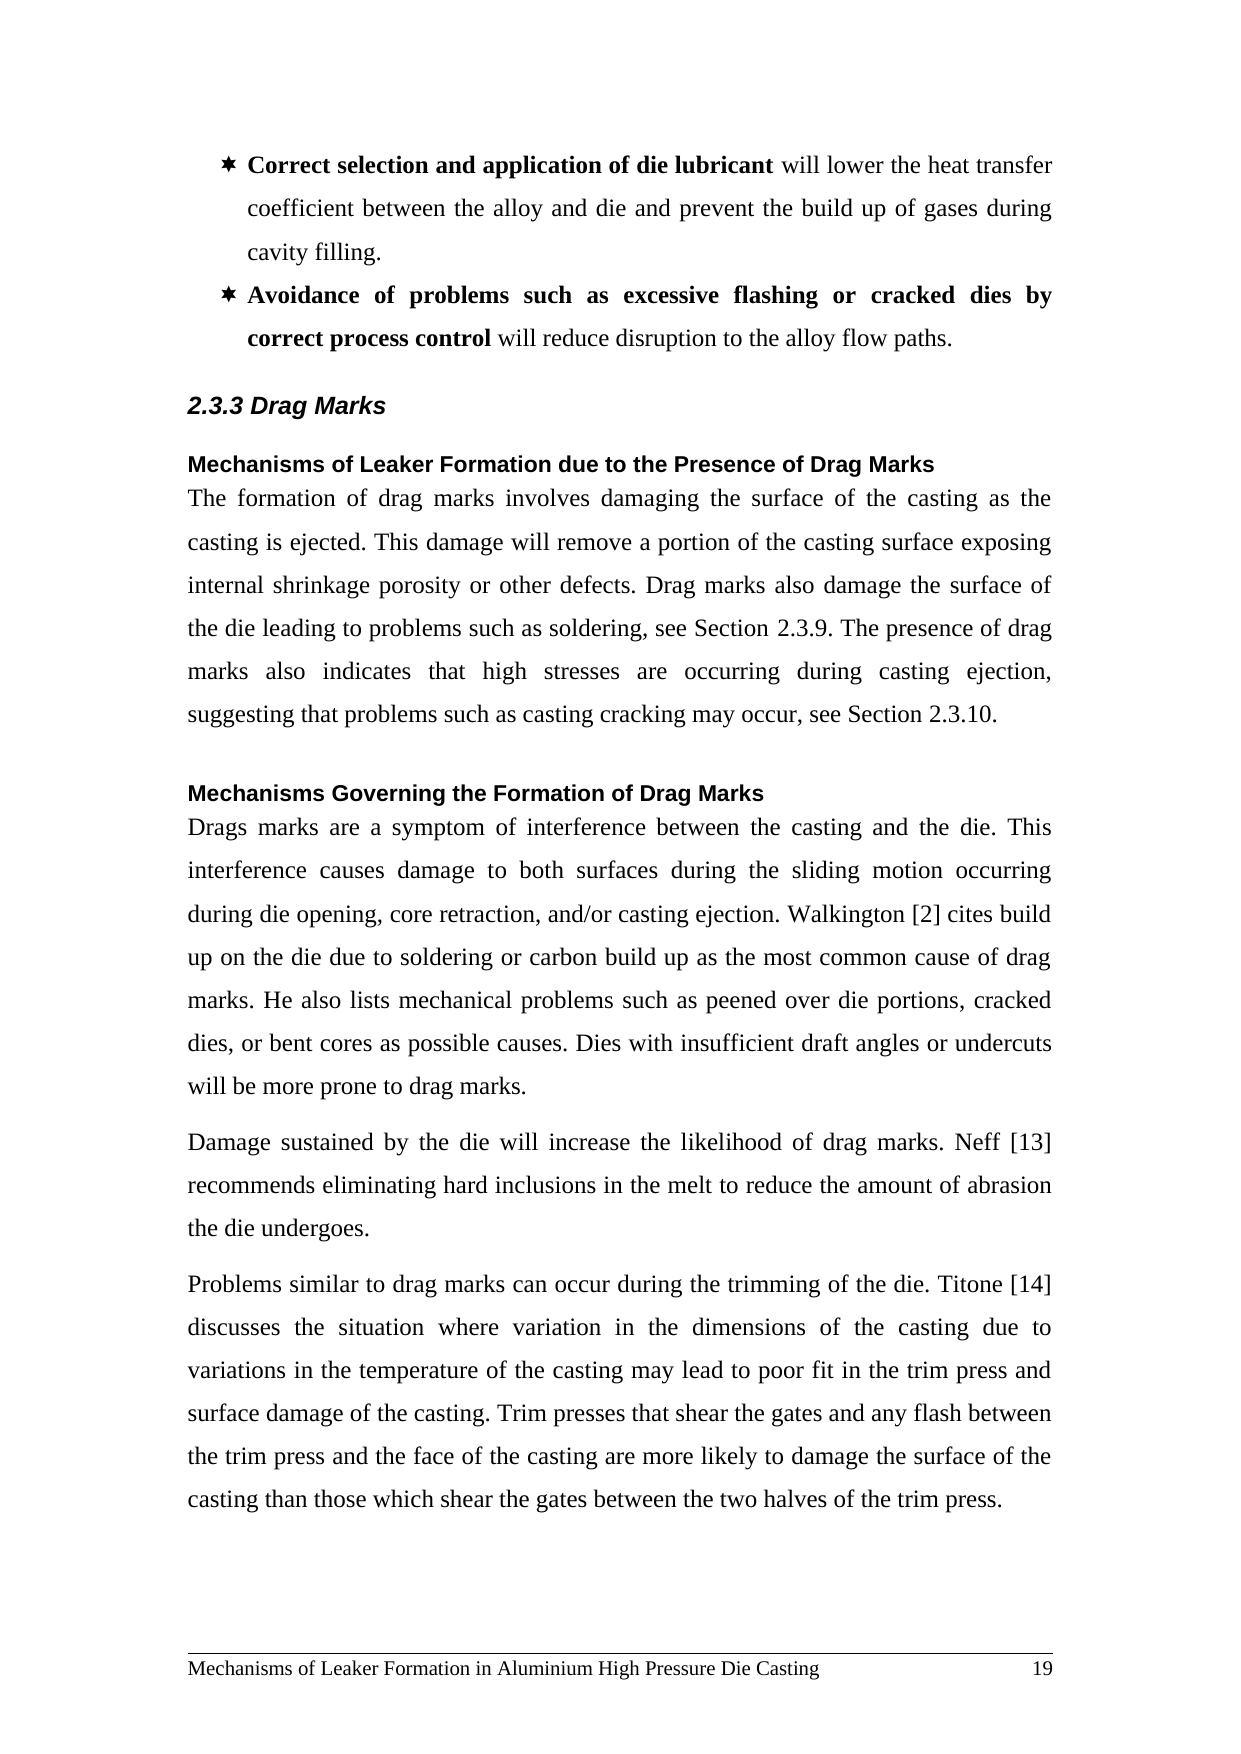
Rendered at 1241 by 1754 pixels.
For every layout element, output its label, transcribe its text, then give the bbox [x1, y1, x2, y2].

list Avoidance of problems such as excessive flashing or cracked dies by correct process control will reduce disruption to the alloy flow paths. [217, 280, 1053, 352]
text Problems similar to drag marks can occur during the trimming of the die. Titone [14] discusses the situation where variation in the dimensions of the casting due to variations in the temperature of the casting may lead to poor fit in the trim press and surface damage of the casting. Trim presses that shear the gates and any flash between the trim press and the face of the casting are more likely to damage the surface of the casting than those which shear the gates between the two halves of the trim press. [187, 1269, 1053, 1513]
list Correct selection and application of die lubricant will lower the heat transfer coefficient between the alloy and die and prevent the build up of gases during cavity filling. [217, 150, 1053, 265]
subtitle Mechanisms of Leaker Formation due to the Presence of Drag Marks [187, 451, 1053, 477]
text Drags marks are a symptom of interference between the casting and the die. This interference causes damage to both surfaces during the sliding motion occurring during die opening, core retraction, and/or casting ejection. Walkington [2] cites build up on the die due to soldering or carbon build up as the most common cause of drag marks. He also lists mechanical problems such as peened over die portions, cracked dies, or bent cores as possible causes. Dies with insufficient draft angles or undercuts will be more prone to drag marks. [187, 812, 1053, 1100]
subtitle Drag Marks [187, 391, 1053, 420]
subtitle Mechanisms Governing the Formation of Drag Marks [187, 780, 1053, 806]
text The formation of drag marks involves damaging the surface of the casting as the casting is ejected. This damage will remove a portion of the casting surface exposing internal shrinkage porosity or other defects. Drag marks also damage the surface of the die leading to problems such as soldering, see Section 2.3.9. The presence of drag marks also indicates that high stresses are occurring during casting ejection, suggesting that problems such as casting cracking may occur, see Section 2.3.10. [187, 483, 1053, 728]
text Damage sustained by the die will increase the likelihood of drag marks. Neff [13] recommends eliminating hard inclusions in the melt to reduce the amount of abrasion the die undergoes. [187, 1127, 1053, 1242]
